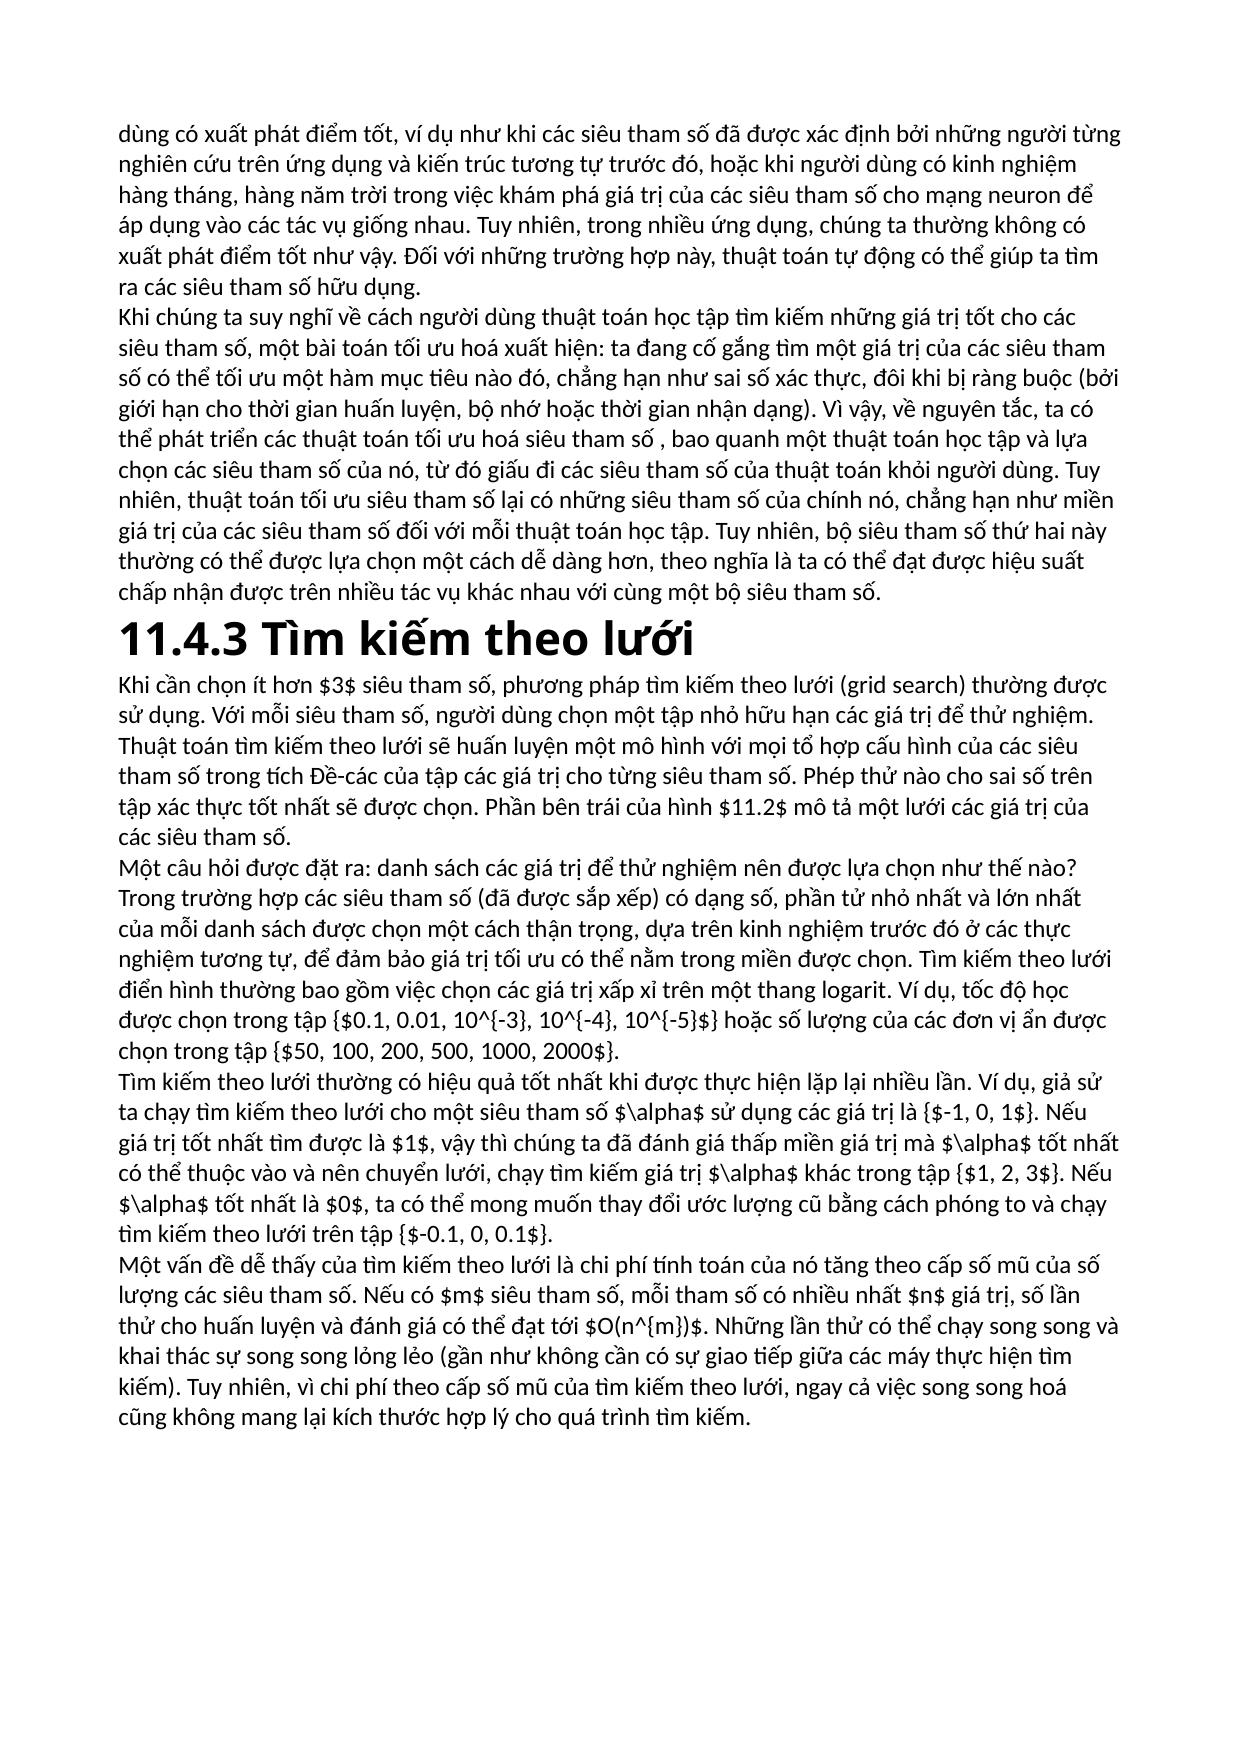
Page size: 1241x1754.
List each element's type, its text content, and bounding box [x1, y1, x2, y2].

text Khi chúng ta suy nghĩ về cách người dùng thuật toán học tập tìm kiếm những giá trị tốt cho các siêu tham số, một bài toán tối ưu hoá xuất hiện: ta đang cố gắng tìm một giá trị của các siêu tham số có thể tối ưu một hàm mục tiêu nào đó, chẳng hạn như sai số xác thực, đôi khi bị ràng buộc (bởi giới hạn cho thời gian huấn luyện, bộ nhớ hoặc thời gian nhận dạng). Vì vậy, về nguyên tắc, ta có thể phát triển các thuật toán tối ưu hoá siêu tham số , bao quanh một thuật toán học tập và lựa chọn các siêu tham số của nó, từ đó giấu đi các siêu tham số của thuật toán khỏi người dùng. Tuy nhiên, thuật toán tối ưu siêu tham số lại có những siêu tham số của chính nó, chẳng hạn như miền giá trị của các siêu tham số đối với mỗi thuật toán học tập. Tuy nhiên, bộ siêu tham số thứ hai này thường có thể được lựa chọn một cách dễ dàng hơn, theo nghĩa là ta có thể đạt được hiệu suất chấp nhận được trên nhiều tác vụ khác nhau với cùng một bộ siêu tham số. [118, 301, 1122, 606]
subtitle 11.4.3 Tìm kiếm theo lưới [118, 606, 1122, 669]
text Một câu hỏi được đặt ra: danh sách các giá trị để thử nghiệm nên được lựa chọn như thế nào? Trong trường hợp các siêu tham số (đã được sắp xếp) có dạng số, phần tử nhỏ nhất và lớn nhất của mỗi danh sách được chọn một cách thận trọng, dựa trên kinh nghiệm trước đó ở các thực nghiệm tương tự, để đảm bảo giá trị tối ưu có thể nằm trong miền được chọn. Tìm kiếm theo lưới điển hình thường bao gồm việc chọn các giá trị xấp xỉ trên một thang logarit. Ví dụ, tốc độ học được chọn trong tập {$0.1, 0.01, 10^{-3}, 10^{-4}, 10^{-5}$} hoặc số lượng của các đơn vị ẩn được chọn trong tập {$50, 100, 200, 500, 1000, 2000$}. [118, 852, 1122, 1066]
text Một vấn đề dễ thấy của tìm kiếm theo lưới là chi phí tính toán của nó tăng theo cấp số mũ của số lượng các siêu tham số. Nếu có $m$ siêu tham số, mỗi tham số có nhiều nhất $n$ giá trị, số lần thử cho huấn luyện và đánh giá có thể đạt tới $O(n^{m})$. Những lần thử có thể chạy song song và khai thác sự song song lỏng lẻo (gần như không cần có sự giao tiếp giữa các máy thực hiện tìm kiếm). Tuy nhiên, vì chi phí theo cấp số mũ của tìm kiếm theo lưới, ngay cả việc song song hoá cũng không mang lại kích thước hợp lý cho quá trình tìm kiếm. [118, 1249, 1122, 1432]
text Khi cần chọn ít hơn $3$ siêu tham số, phương pháp tìm kiếm theo lưới (grid search) thường được sử dụng. Với mỗi siêu tham số, người dùng chọn một tập nhỏ hữu hạn các giá trị để thử nghiệm. Thuật toán tìm kiếm theo lưới sẽ huấn luyện một mô hình với mọi tổ hợp cấu hình của các siêu tham số trong tích Đề-các của tập các giá trị cho từng siêu tham số. Phép thử nào cho sai số trên tập xác thực tốt nhất sẽ được chọn. Phần bên trái của hình $11.2$ mô tả một lưới các giá trị của các siêu tham số. [118, 669, 1122, 852]
text dùng có xuất phát điểm tốt, ví dụ như khi các siêu tham số đã được xác định bởi những người từng nghiên cứu trên ứng dụng và kiến trúc tương tự trước đó, hoặc khi người dùng có kinh nghiệm hàng tháng, hàng năm trời trong việc khám phá giá trị của các siêu tham số cho mạng neuron để áp dụng vào các tác vụ giống nhau. Tuy nhiên, trong nhiều ứng dụng, chúng ta thường không có xuất phát điểm tốt như vậy. Đối với những trường hợp này, thuật toán tự động có thể giúp ta tìm ra các siêu tham số hữu dụng. [118, 118, 1122, 301]
text Tìm kiếm theo lưới thường có hiệu quả tốt nhất khi được thực hiện lặp lại nhiều lần. Ví dụ, giả sử ta chạy tìm kiếm theo lưới cho một siêu tham số $\alpha$ sử dụng các giá trị là {$-1, 0, 1$}. Nếu giá trị tốt nhất tìm được là $1$, vậy thì chúng ta đã đánh giá thấp miền giá trị mà $\alpha$ tốt nhất có thể thuộc vào và nên chuyển lưới, chạy tìm kiếm giá trị $\alpha$ khác trong tập {$1, 2, 3$}. Nếu $\alpha$ tốt nhất là $0$, ta có thể mong muốn thay đổi ước lượng cũ bằng cách phóng to và chạy tìm kiếm theo lưới trên tập {$-0.1, 0, 0.1$}. [118, 1066, 1122, 1249]
